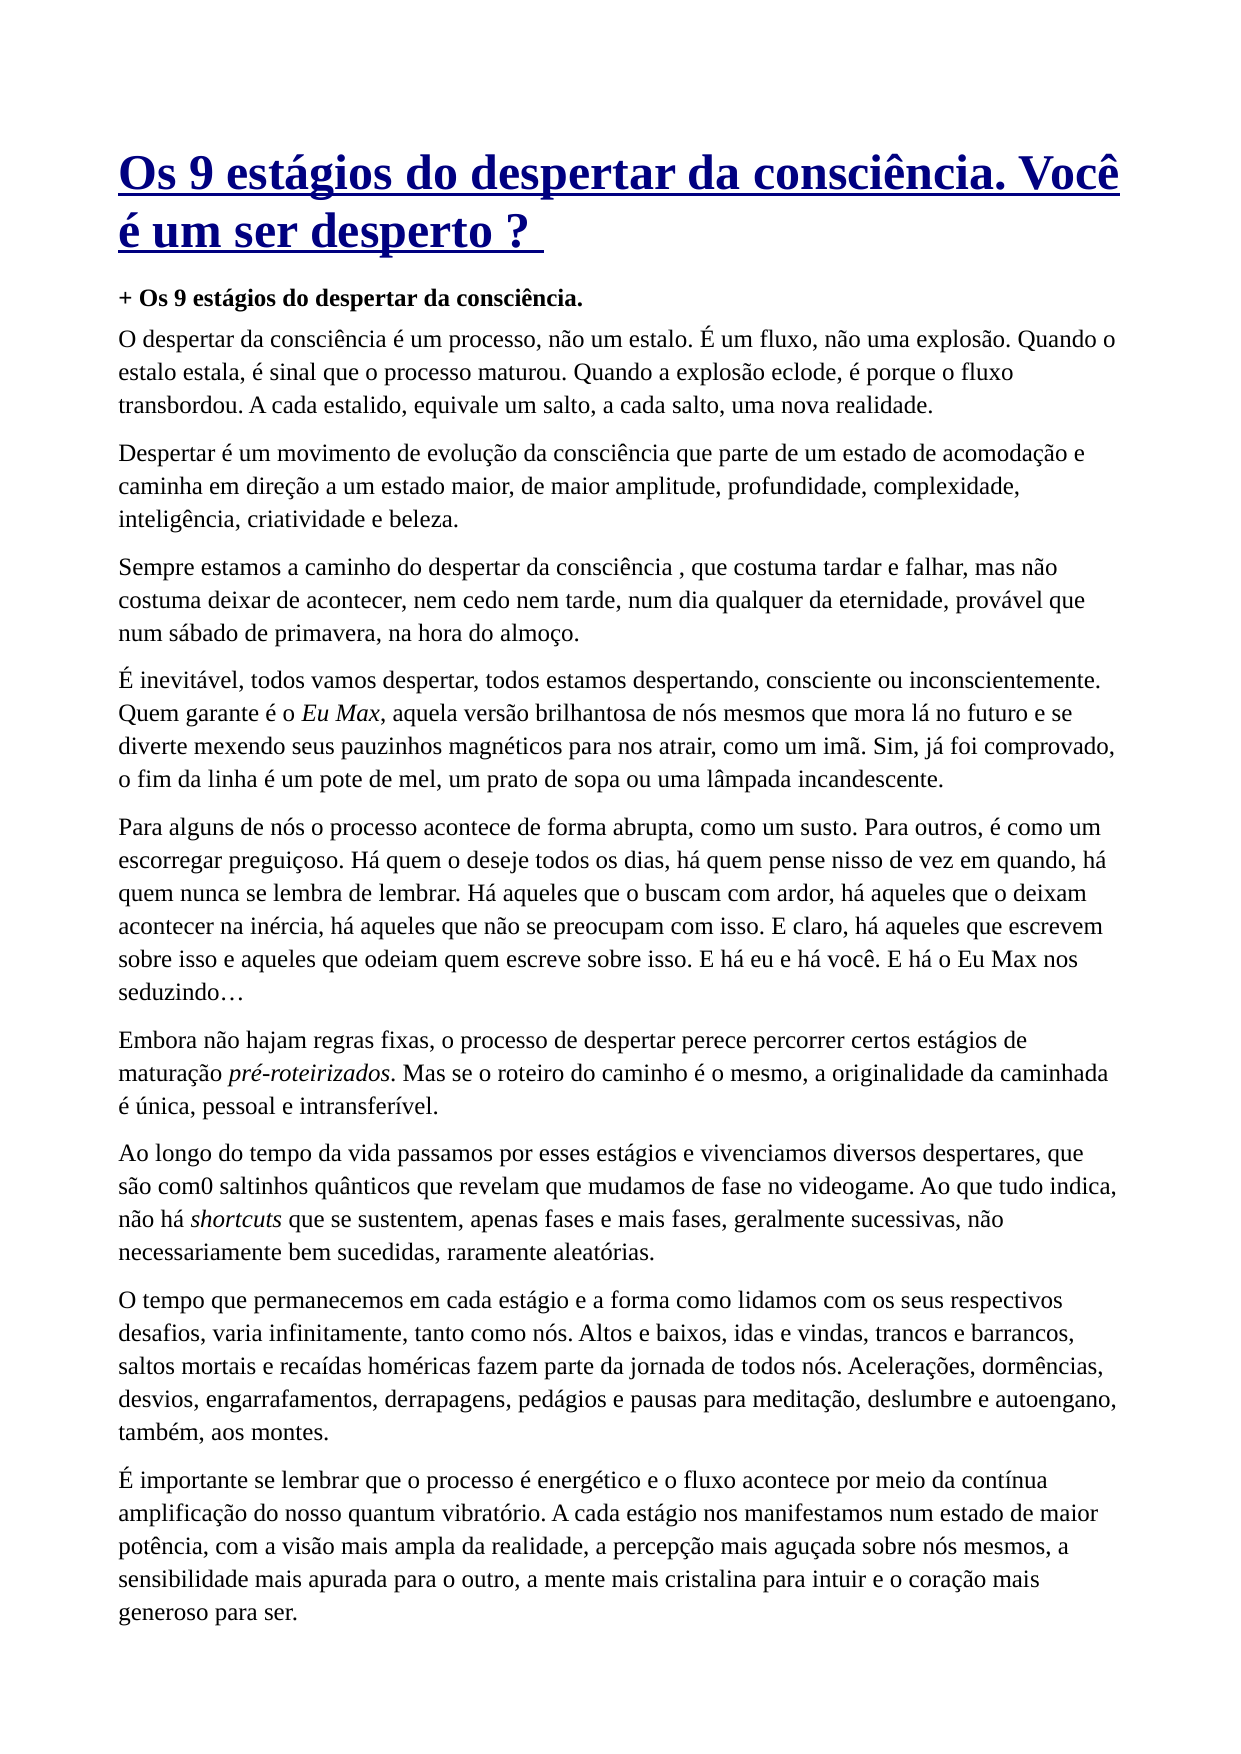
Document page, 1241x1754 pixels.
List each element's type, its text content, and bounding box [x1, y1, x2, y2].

text Para alguns de nós o processo acontece de forma abrupta, como um susto. Para outros, é como um escorregar preguiçoso. Há quem o deseje todos os dias, há quem pense nisso de vez em quando, há quem nunca se lembra de lembrar. Há aqueles que o buscam com ardor, há aqueles que o deixam acontecer na inércia, há aqueles que não se preocupam com isso. E claro, há aqueles que escrevem sobre isso e aqueles que odeiam quem escreve sobre isso. E há eu e há você. E há o Eu Max nos seduzindo… [118, 812, 1122, 1006]
text É inevitável, todos vamos despertar, todos estamos despertando, consciente ou inconscientemente. Quem garante é o Eu Max, aquela versão brilhantosa de nós mesmos que mora lá no futuro e se diverte mexendo seus pauzinhos magnéticos para nos atrair, como um imã. Sim, já foi comprovado, o fim da linha é um pote de mel, um prato de sopa ou uma lâmpada incandescente. [118, 665, 1122, 793]
subtitle + Os 9 estágios do despertar da consciência. [118, 283, 1122, 312]
text O tempo que permanecemos em cada estágio e a forma como lidamos com os seus respectivos desafios, varia infinitamente, tanto como nós. Altos e baixos, idas e vindas, trancos e barrancos, saltos mortais e recaídas homéricas fazem parte da jornada de todos nós. Acelerações, dormências, desvios, engarrafamentos, derrapagens, pedágios e pausas para meditação, deslumbre e autoengano, também, aos montes. [118, 1285, 1122, 1446]
text É importante se lembrar que o processo é energético e o fluxo acontece por meio da contínua amplificação do nosso quantum vibratório. A cada estágio nos manifestamos num estado de maior potência, com a visão mais ampla da realidade, a percepção mais aguçada sobre nós mesmos, a sensibilidade mais apurada para o outro, a mente mais cristalina para intuir e o coração mais generoso para ser. [118, 1465, 1122, 1626]
text Sempre estamos a caminho do despertar da consciência , que costuma tardar e falhar, mas não costuma deixar de acontecer, nem cedo nem tarde, num dia qualquer da eternidade, provável que num sábado de primavera, na hora do almoço. [118, 552, 1122, 646]
text Embora não hajam regras fixas, o processo de despertar perece percorrer certos estágios de maturação pré-roteirizados. Mas se o roteiro do caminho é o mesmo, a originalidade da caminhada é única, pessoal e intransferível. [118, 1025, 1122, 1119]
subtitle Os 9 estágios do despertar da consciência. Você é um ser desperto ? [118, 143, 1122, 258]
text Ao longo do tempo da vida passamos por esses estágios e vivenciamos diversos despertares, que são com0 saltinhos quânticos que revelam que mudamos de fase no videogame. Ao que tudo indica, não há shortcuts que se sustentem, apenas fases e mais fases, geralmente sucessivas, não necessariamente bem sucedidas, raramente aleatórias. [118, 1138, 1122, 1266]
text O despertar da consciência é um processo, não um estalo. É um fluxo, não uma explosão. Quando o estalo estala, é sinal que o processo maturou. Quando a explosão eclode, é porque o fluxo transbordou. A cada estalido, equivale um salto, a cada salto, uma nova realidade. [118, 324, 1122, 419]
text Despertar é um movimento de evolução da consciência que parte de um estado de acomodação e caminha em direção a um estado maior, de maior amplitude, profundidade, complexidade, inteligência, criatividade e beleza. [118, 438, 1122, 533]
